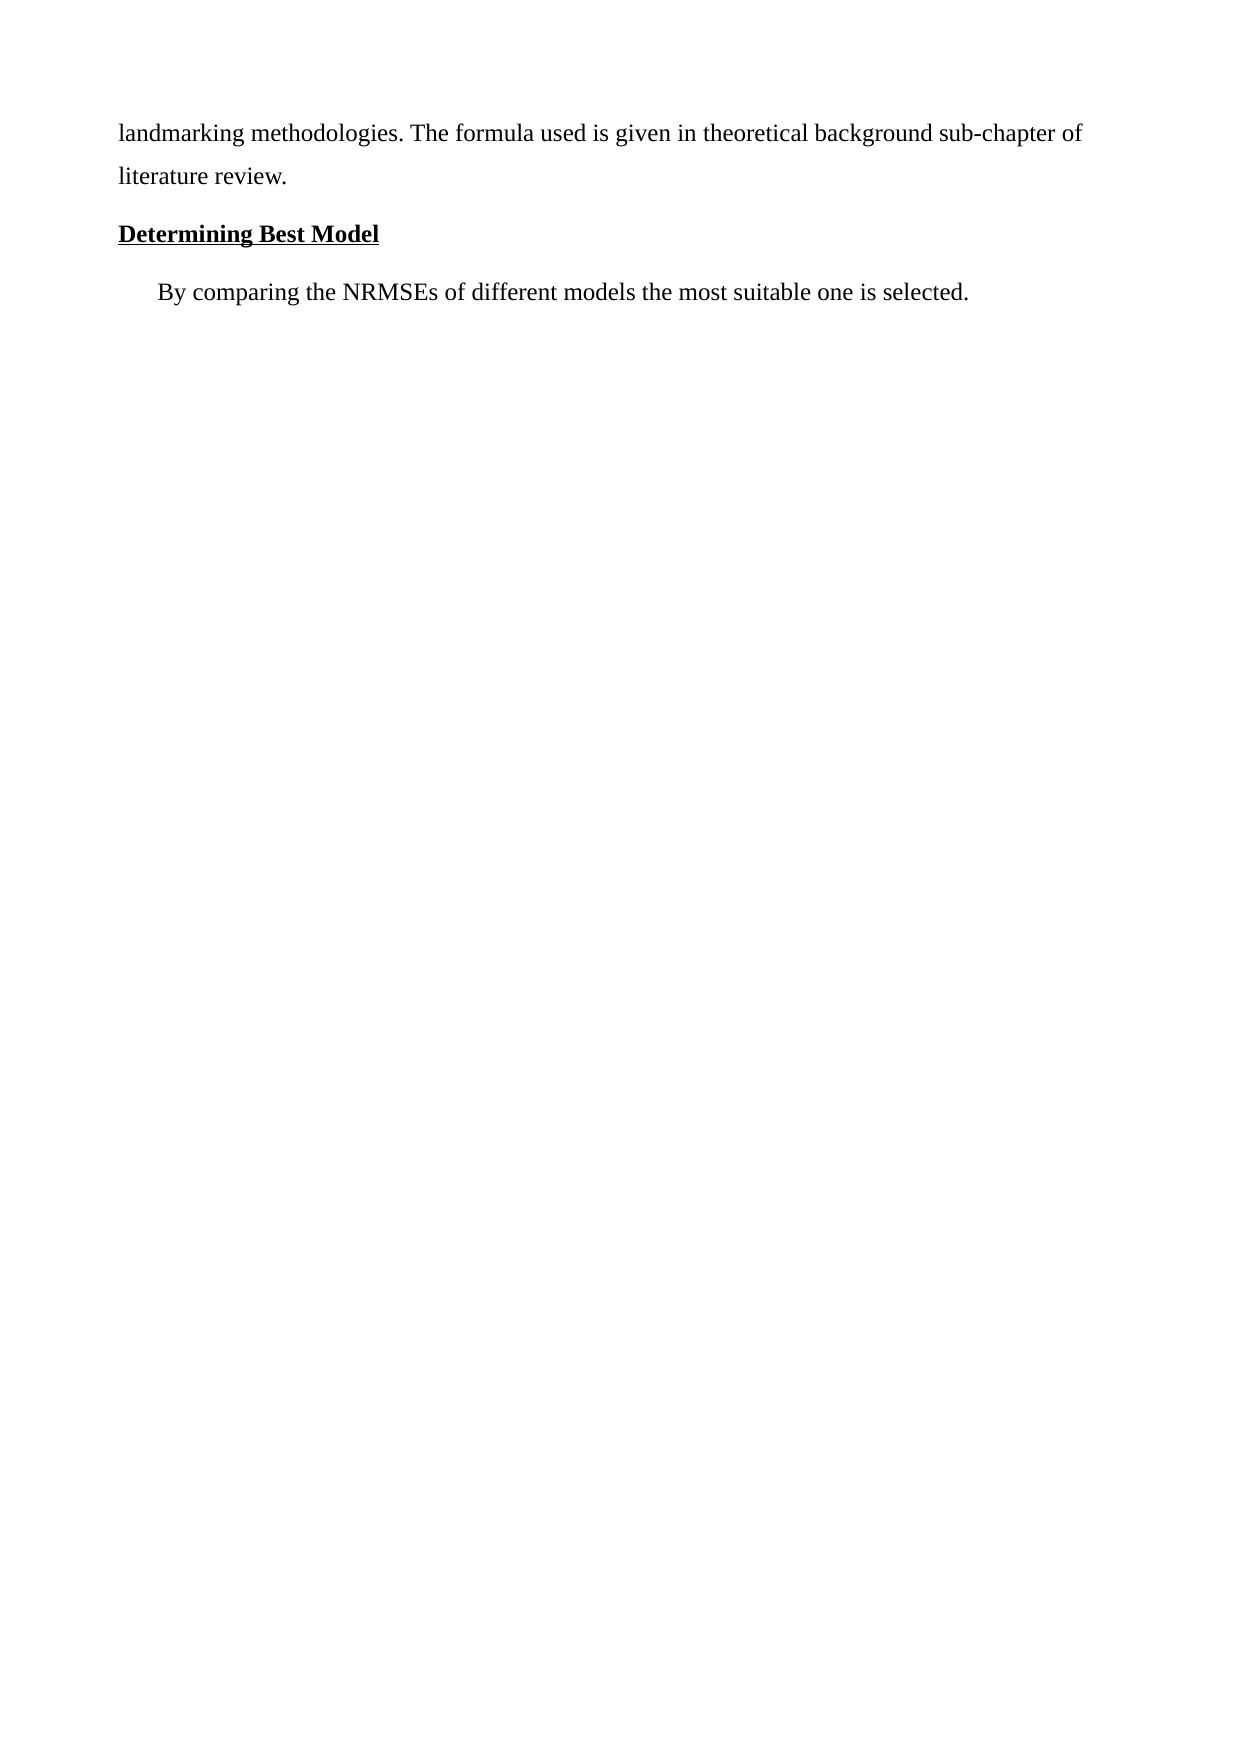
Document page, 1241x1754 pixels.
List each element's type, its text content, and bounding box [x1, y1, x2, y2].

text By comparing the NRMSEs of different models the most suitable one is selected. [118, 277, 1122, 305]
text landmarking methodologies. The formula used is given in theoretical background sub-chapter of literature review. [118, 118, 1122, 190]
text Determining Best Model [118, 219, 1122, 248]
